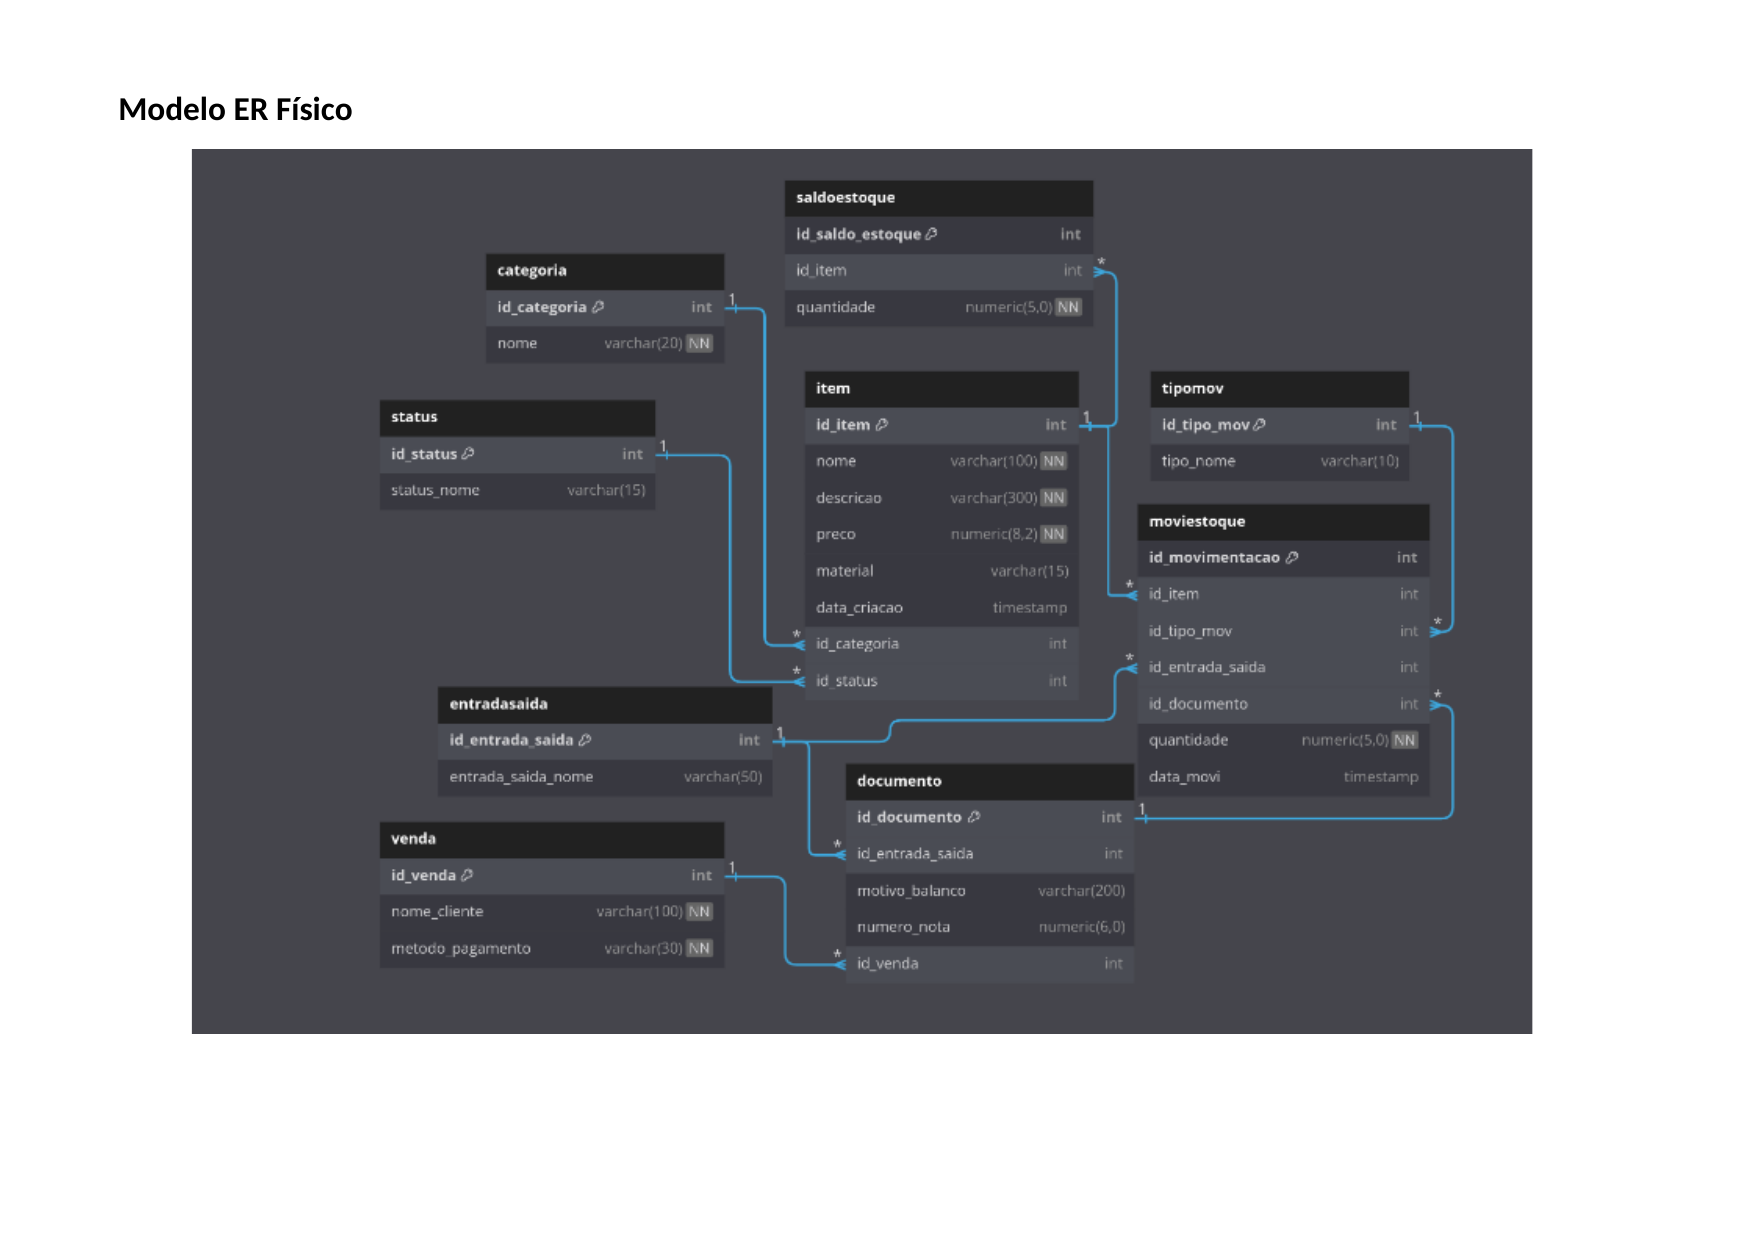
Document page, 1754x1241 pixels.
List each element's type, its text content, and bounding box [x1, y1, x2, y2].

text Modelo ER Físico [118, 88, 1606, 129]
picture [191, 149, 1533, 1034]
